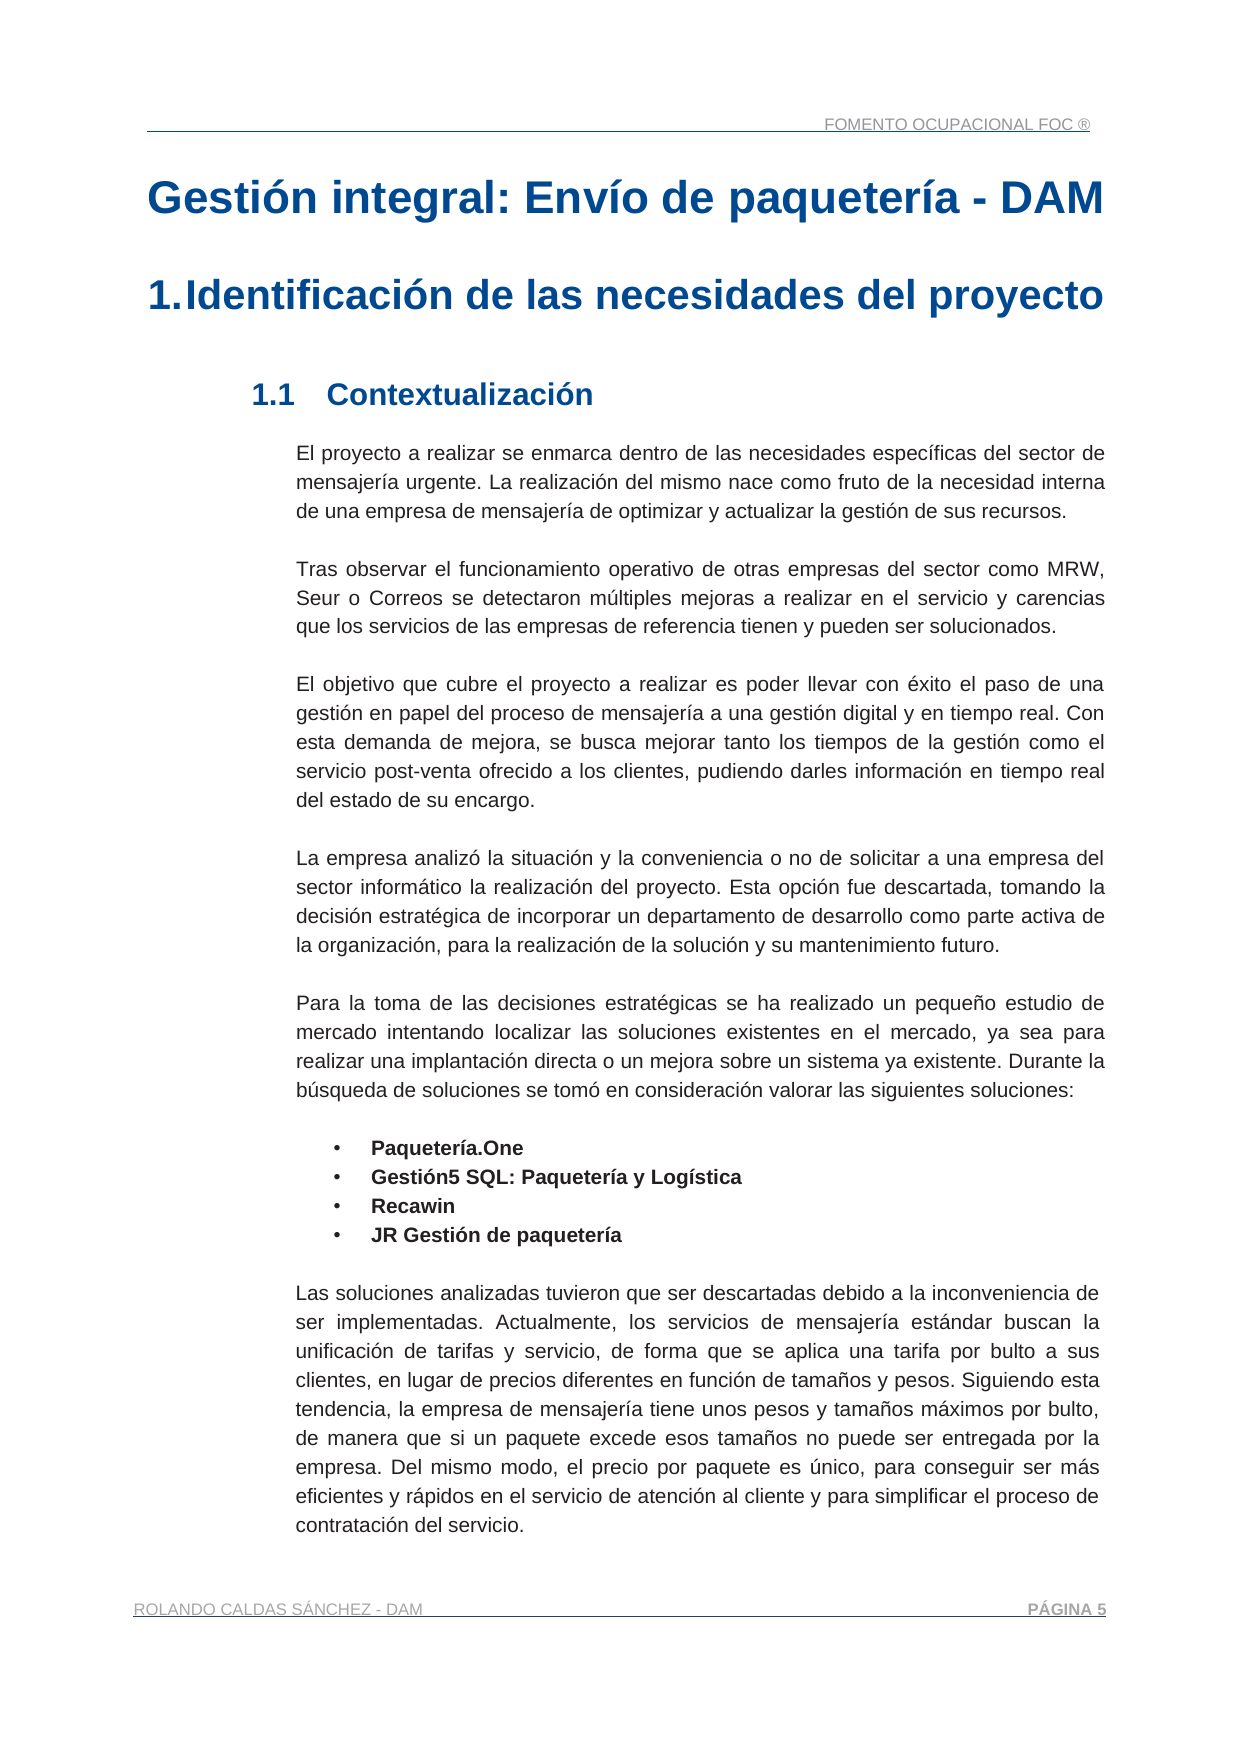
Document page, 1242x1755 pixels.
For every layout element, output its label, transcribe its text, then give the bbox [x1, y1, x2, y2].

list Identificación de las necesidades del proyecto [148, 271, 1106, 318]
text Tras observar el funcionamiento operativo de otras empresas del sector como MRW, Seur o Correos se detectaron múltiples mejoras a realizar en el servicio y carencias que los servicios de las empresas de referencia tienen y pueden ser solucionados. [296, 556, 1106, 638]
list JR Gestión de paquetería [333, 1223, 1106, 1247]
text El proyecto a realizar se enmarca dentro de las necesidades específicas del sector de mensajería urgente. La realización del mismo nace como fruto de la necesidad interna de una empresa de mensajería de optimizar y actualizar la gestión de sus recursos. [296, 441, 1106, 522]
text La empresa analizó la situación y la conveniencia o no de solicitar a una empresa del sector informático la realización del proyecto. Esta opción fue descartada, tomando la decisión estratégica de incorporar un departamento de desarrollo como parte activa de la organización, para la realización de la solución y su mantenimiento futuro. [296, 846, 1106, 957]
text Las soluciones analizadas tuvieron que ser descartadas debido a la inconveniencia de ser implementadas. Actualmente, los servicios de mensajería estándar buscan la unificación de tarifas y servicio, de forma que se aplica una tarifa por bulto a sus clientes, en lugar de precios diferentes en función de tamaños y pesos. Siguiendo esta tendencia, la empresa de mensajería tiene unos pesos y tamaños máximos por bulto, de manera que si un paquete excede esos tamaños no puede ser entregada por la empresa. Del mismo modo, el precio por paquete es único, para conseguir ser más eficientes y rápidos en el servicio de atención al cliente y para simplificar el proceso de contratación del servicio. [295, 1281, 1101, 1536]
list Contextualización [251, 376, 1106, 412]
text El objetivo que cubre el proyecto a realizar es poder llevar con éxito el paso de una gestión en papel del proceso de mensajería a una gestión digital y en tiempo real. Con esta demanda de mejora, se busca mejorar tanto los tiempos de la gestión como el servicio post-venta ofrecido a los clientes, pudiendo darles información en tiempo real del estado de su encargo. [296, 672, 1106, 812]
list Gestión5 SQL: Paquetería y Logística [333, 1164, 1106, 1189]
text Gestión integral: Envío de paquetería - DAM [148, 169, 1108, 224]
list Paquetería.One [333, 1136, 1106, 1159]
text Para la toma de las decisiones estratégicas se ha realizado un pequeño estudio de mercado intentando localizar las soluciones existentes en el mercado, ya sea para realizar una implantación directa o un mejora sobre un sistema ya existente. Durante la búsqueda de soluciones se tomó en consideración valorar las siguientes soluciones: [296, 991, 1106, 1102]
list Recawin [333, 1194, 1106, 1218]
